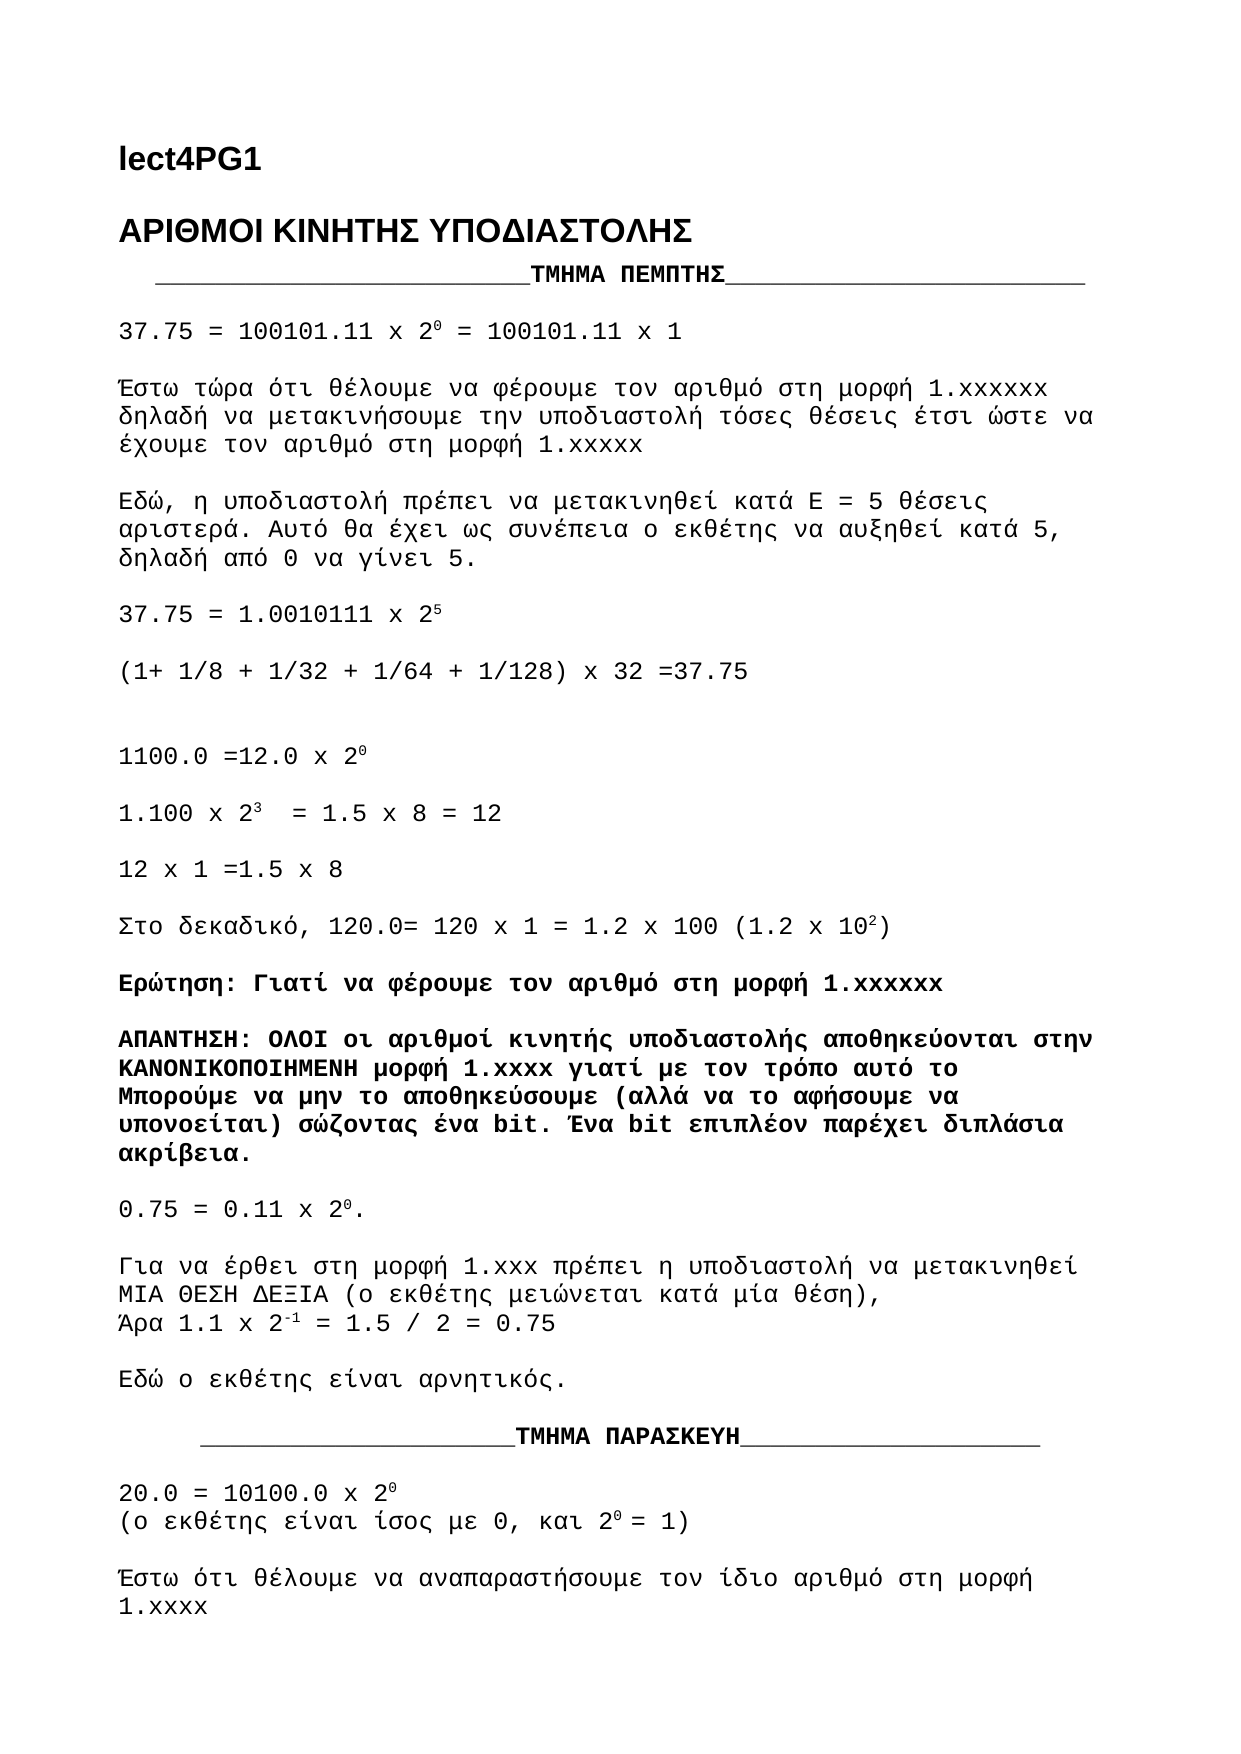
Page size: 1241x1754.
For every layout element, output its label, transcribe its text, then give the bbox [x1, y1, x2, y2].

subtitle lect4PG1 [118, 139, 1122, 178]
subtitle ΑΡΙΘΜΟΙ ΚΙΝΗΤΗΣ ΥΠΟΔΙΑΣΤΟΛΗΣ [118, 211, 1122, 249]
text _________________________ΤΜΗΜΑ ΠΕΜΠΤΗΣ________________________ [118, 262, 1122, 290]
text 12 x 1 =1.5 x 8 [118, 857, 1122, 885]
text 1.100 x 23 = 1.5 x 8 = 12 [118, 800, 1122, 829]
text 37.75 = 100101.11 x 20 = 100101.11 x 1 [118, 319, 1122, 347]
text Μπορούμε να μην το αποθηκεύσουμε (αλλά να το αφήσουμε να υπονοείται) σώζοντας ένα bit. Ένα bit επιπλέον παρέχει διπλάσια ακρίβεια. [118, 1084, 1122, 1169]
text Στο δεκαδικό, 120.0= 120 x 1 = 1.2 x 100 (1.2 x 102) [118, 914, 1122, 942]
text Για να έρθει στη μορφή 1.xxx πρέπει η υποδιαστολή να μετακινηθεί ΜΙΑ ΘΕΣΗ ΔΕΞΙΑ (ο εκθέτης μειώνεται κατά μία θέση), [118, 1254, 1122, 1310]
text (1+ 1/8 + 1/32 + 1/64 + 1/128) x 32 =37.75 [118, 659, 1122, 687]
text Άρα 1.1 x 2-1 = 1.5 / 2 = 0.75 [118, 1310, 1122, 1339]
text Έστω τώρα ότι θέλουμε να φέρουμε τον αριθμό στη μορφή 1.xxxxxx δηλαδή να μετακινήσουμε την υποδιαστολή τόσες θέσεις έτσι ώστε να έχουμε τον αριθμό στη μορφή 1.xxxxx [118, 375, 1122, 460]
text 20.0 = 10100.0 x 20 [118, 1480, 1122, 1509]
text 37.75 = 1.0010111 x 25 [118, 602, 1122, 630]
text 0.75 = 0.11 x 20. [118, 1197, 1122, 1225]
text Ερώτηση: Γιατί να φέρουμε τον αριθμό στη μορφή 1.xxxxxx [118, 970, 1122, 999]
text Έστω ότι θέλουμε να αναπαραστήσουμε τον ίδιο αριθμό στη μορφή 1.xxxx [118, 1565, 1122, 1622]
text ΑΠΑΝΤΗΣΗ: ΟΛΟΙ οι αριθμοί κινητής υποδιαστολής αποθηκεύονται στην ΚΑΝΟΝΙΚΟΠΟΙΗΜΕΝΗ μορφή 1.xxxx γιατί με τον τρόπο αυτό το [118, 1027, 1122, 1084]
text 1100.0 =12.0 x 20 [118, 744, 1122, 772]
text _____________________ΤΜΗΜΑ ΠΑΡΑΣΚΕΥΗ____________________ [118, 1424, 1122, 1452]
text Εδώ, η υποδιαστολή πρέπει να μετακινηθεί κατά Ε = 5 θέσεις αριστερά. Αυτό θα έχει ως συνέπεια ο εκθέτης να αυξηθεί κατά 5, δηλαδή από 0 να γίνει 5. [118, 489, 1122, 574]
text Εδώ ο εκθέτης είναι αρνητικός. [118, 1367, 1122, 1395]
text (o εκθέτης είναι ίσος με 0, και 20 = 1) [118, 1509, 1122, 1537]
